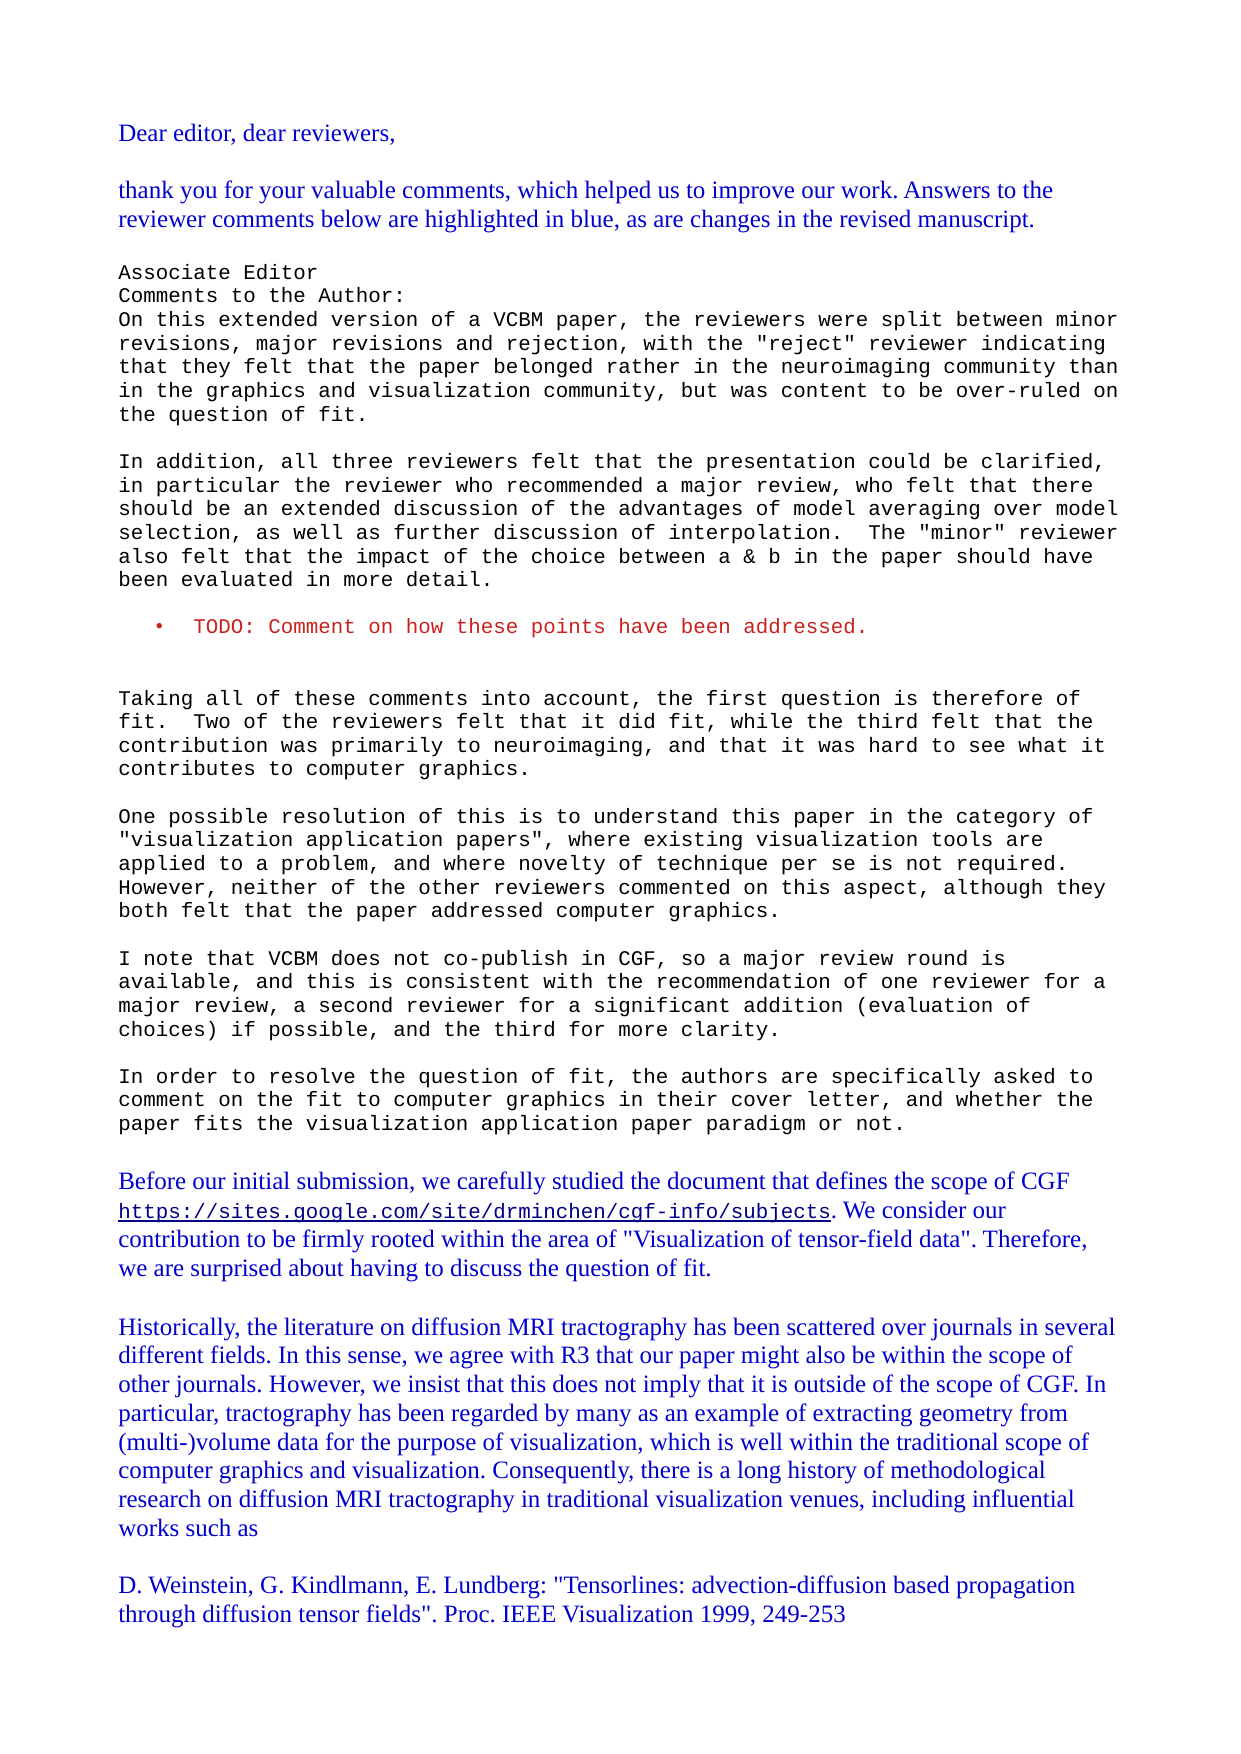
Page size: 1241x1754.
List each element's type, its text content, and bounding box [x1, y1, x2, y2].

text In order to resolve the question of fit, the authors are specifically asked to comment on the fit to computer graphics in their cover letter, and whether the paper fits the visualization application paper paradigm or not. [118, 1066, 1122, 1137]
text On this extended version of a VCBM paper, the reviewers were split between minor revisions, major revisions and rejection, with the "reject" reviewer indicating that they felt that the paper belonged rather in the neuroimaging community than in the graphics and visualization community, but was content to be over-ruled on the question of fit. [118, 309, 1122, 427]
text thank you for your valuable comments, which helped us to improve our work. Answers to the reviewer comments below are highlighted in blue, as are changes in the revised manuscript. [118, 176, 1122, 233]
text I note that VCBM does not co-publish in CGF, so a major review round is available, and this is consistent with the recommendation of one reviewer for a major review, a second reviewer for a significant addition (evaluation of choices) if possible, and the third for more clarity. [118, 948, 1122, 1042]
list TODO: Comment on how these points have been addressed. [156, 617, 1122, 640]
text Historically, the literature on diffusion MRI tractography has been scattered over journals in several different fields. In this sense, we agree with R3 that our paper might also be within the scope of other journals. However, we insist that this does not imply that it is outside of the scope of CGF. In particular, tractography has been regarded by many as an example of extracting geometry from (multi-)volume data for the purpose of visualization, which is well within the traditional scope of computer graphics and visualization. Consequently, there is a long history of methodological research on diffusion MRI tractography in traditional visualization venues, including influential works such as D. Weinstein, G. Kindlmann, E. Lundberg: "Tensorlines: advection-diffusion based propagation through diffusion tensor fields". Proc. IEEE Visualization 1999, 249-253 [118, 1312, 1122, 1628]
text Before our initial submission, we carefully studied the document that defines the scope of CGF https://sites.google.com/site/drminchen/cgf-info/subjects. We consider our contribution to be firmly rooted within the area of "Visualization of tensor-field data". Therefore, we are surprised about having to discuss the question of fit. [118, 1166, 1122, 1282]
text Taking all of these comments into account, the first question is therefore of fit. Two of the reviewers felt that it did fit, while the third felt that the contribution was primarily to neuroimaging, and that it was hard to see what it contributes to computer graphics. [118, 687, 1122, 782]
text Associate Editor [118, 262, 1122, 286]
text Dear editor, dear reviewers, [118, 118, 1122, 147]
text Comments to the Author: [118, 286, 1122, 309]
text One possible resolution of this is to understand this paper in the category of "visualization application papers", where existing visualization tools are applied to a problem, and where novelty of technique per se is not required. However, neither of the other reviewers commented on this aspect, although they both felt that the paper addressed computer graphics. [118, 806, 1122, 924]
text In addition, all three reviewers felt that the presentation could be clarified, in particular the reviewer who recommended a major review, who felt that there should be an extended discussion of the advantages of model averaging over model selection, as well as further discussion of interpolation. The "minor" reviewer also felt that the impact of the choice between a & b in the paper should have been evaluated in more detail. [118, 451, 1122, 593]
